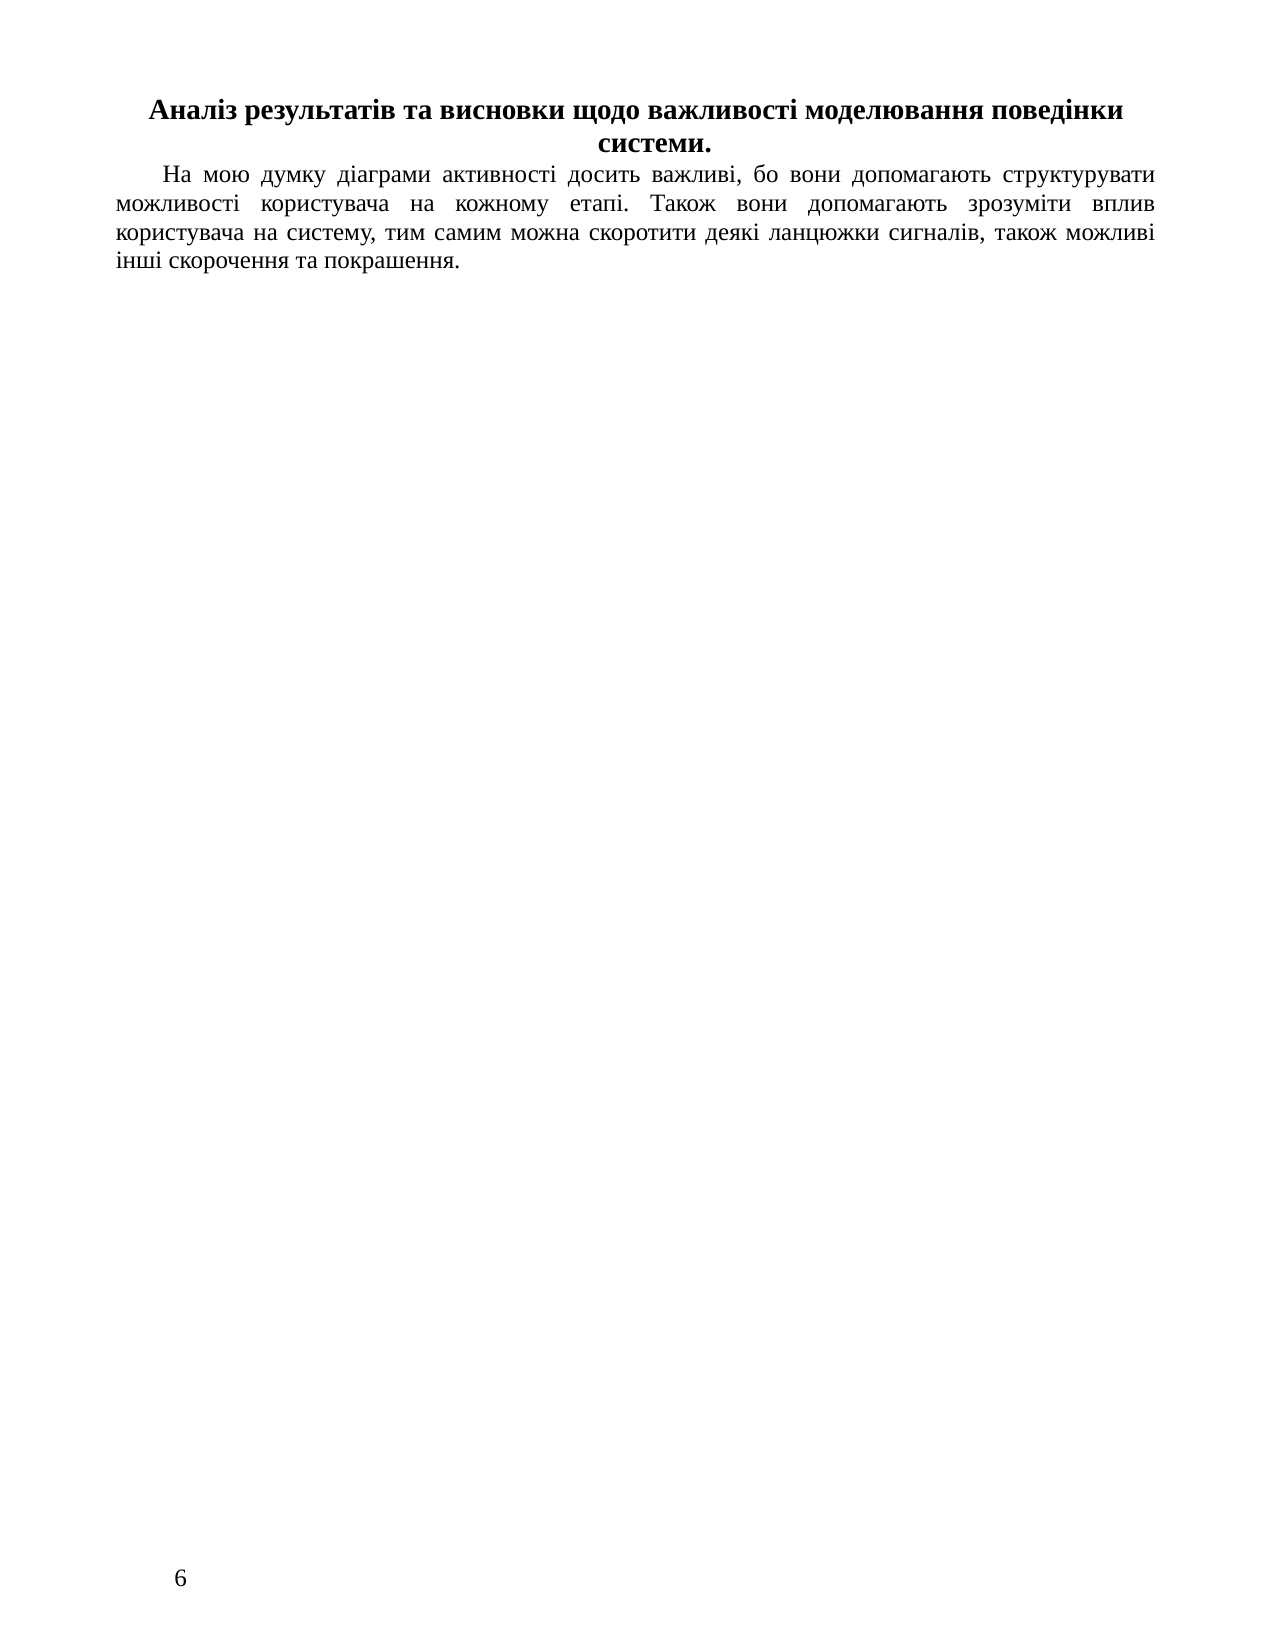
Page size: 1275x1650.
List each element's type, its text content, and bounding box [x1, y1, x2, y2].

text Аналіз результатів та висновки щодо важливості моделювання поведінки системи. [116, 92, 1156, 159]
text На мою думку діаграми активності досить важливі, бо вони допомагають структурувати можливості користувача на кожному етапі. Також вони допомагають зрозуміти вплив користувача на систему, тим самим можна скоротити деякі ланцюжки сигналів, також можливі інші скорочення та покрашення. [116, 159, 1156, 274]
